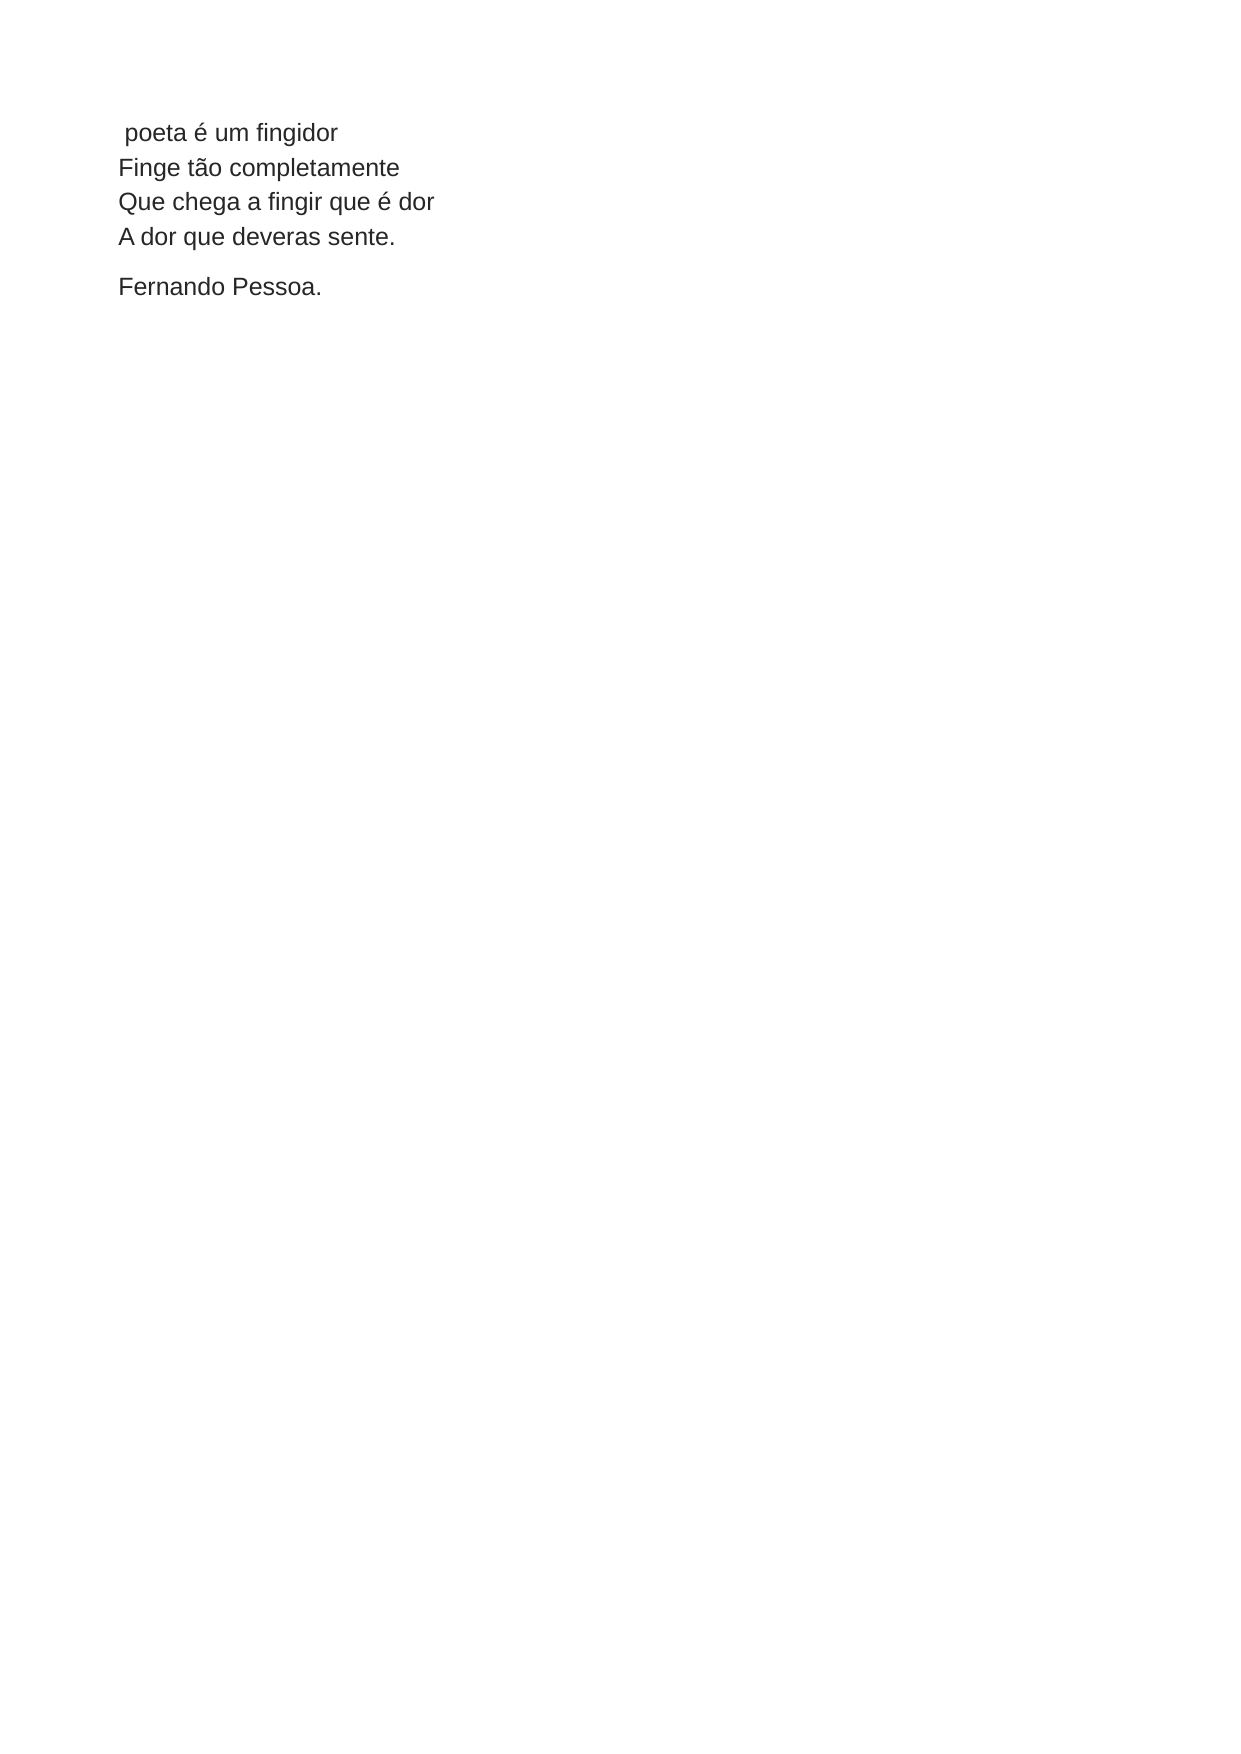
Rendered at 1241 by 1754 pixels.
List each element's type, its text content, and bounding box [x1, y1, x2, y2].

text poeta é um fingidor Finge tão completamente Que chega a fingir que é dor A dor que deveras sente. [118, 118, 1122, 250]
text Fernando Pessoa. [118, 272, 1122, 301]
